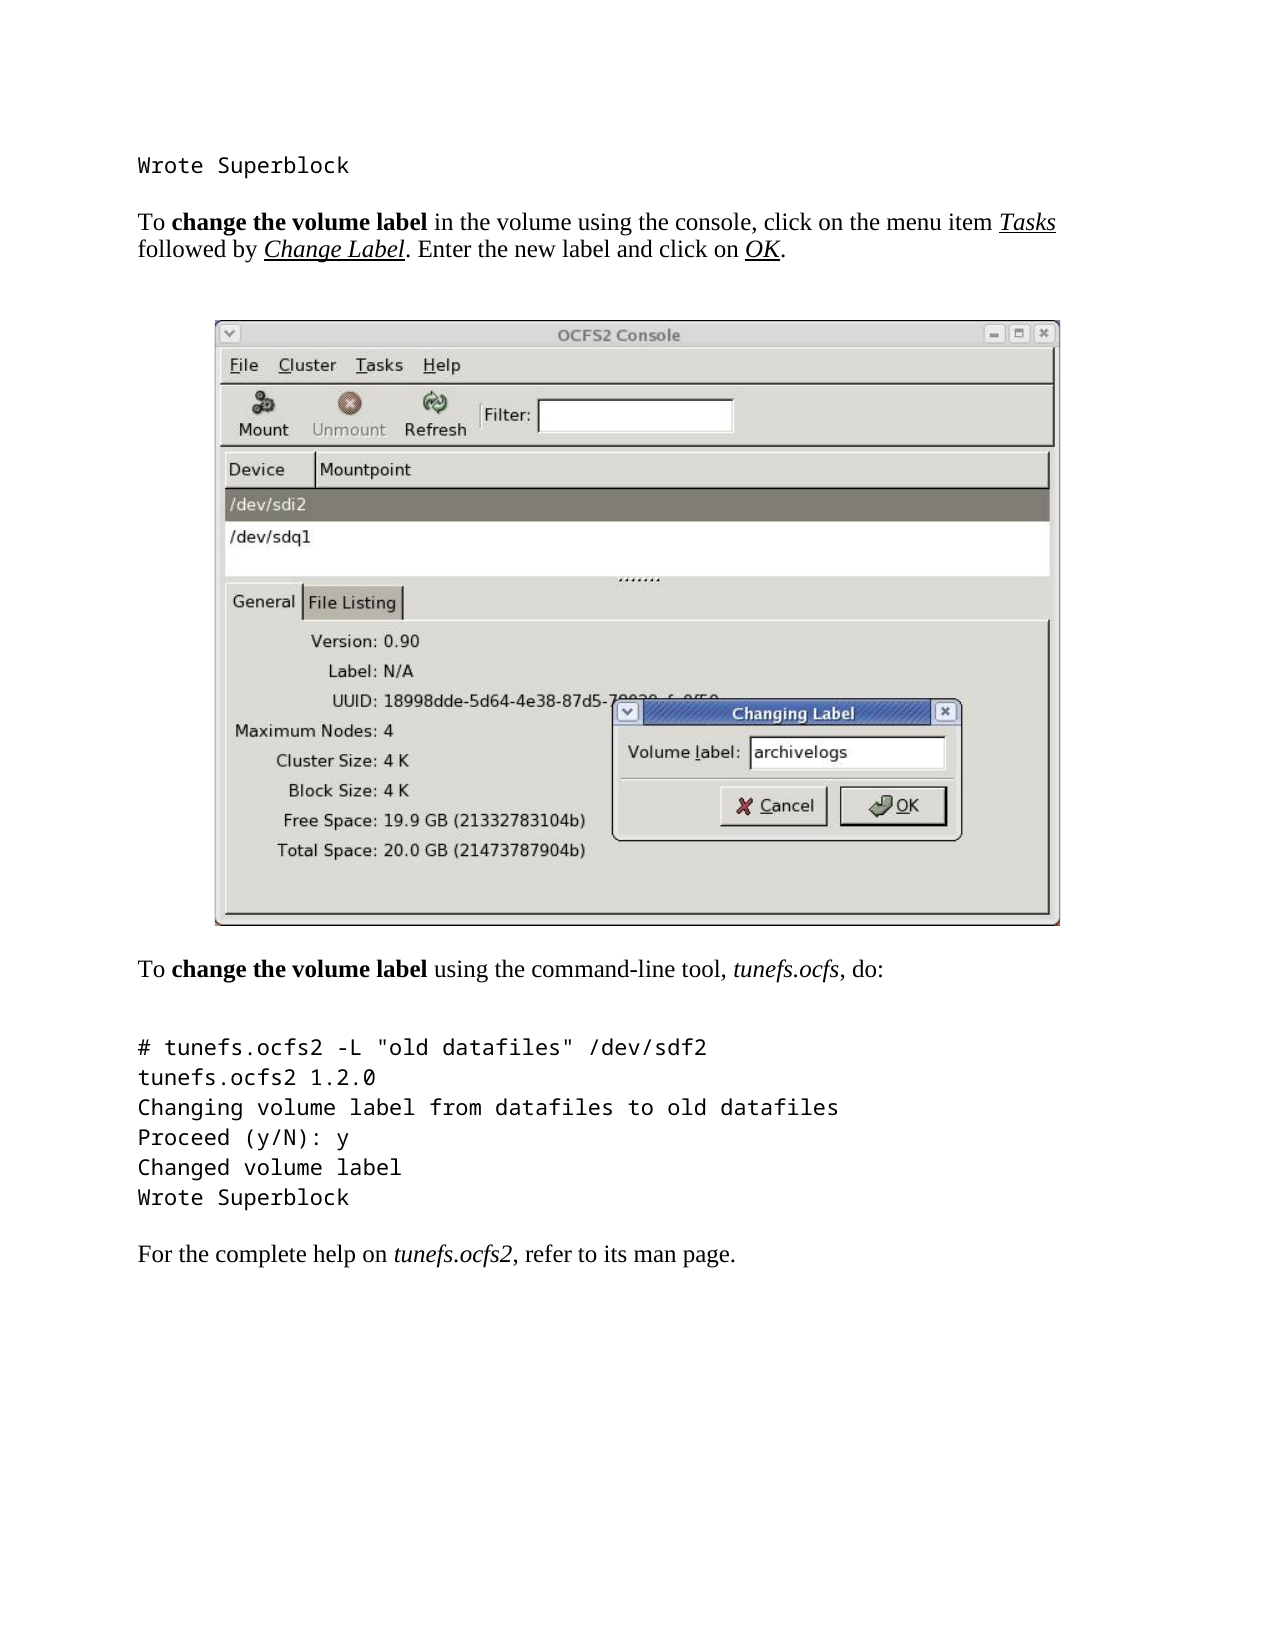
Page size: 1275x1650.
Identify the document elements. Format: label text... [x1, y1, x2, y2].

text To change the volume label in the volume using the console, click on the menu item Tasks followed by Change Label. Enter the new label and click on OK. [137, 208, 1138, 263]
picture [214, 320, 1061, 926]
text To change the volume label using the command-line tool, tunefs.ocfs, do: [137, 955, 1138, 983]
text tunefs.ocfs2 1.2.0 [137, 1062, 1138, 1092]
text Changed volume label [137, 1152, 1138, 1182]
text Changing volume label from datafiles to old datafiles [137, 1092, 1138, 1122]
text For the complete help on tunefs.ocfs2, refer to its man page. [137, 1240, 1138, 1268]
text # tunefs.ocfs2 -L "old datafiles" /dev/sdf2 [137, 1032, 1138, 1062]
text Proceed (y/N): y [137, 1122, 1138, 1152]
text Wrote Superblock [137, 150, 1138, 180]
text Wrote Superblock [137, 1182, 1138, 1212]
